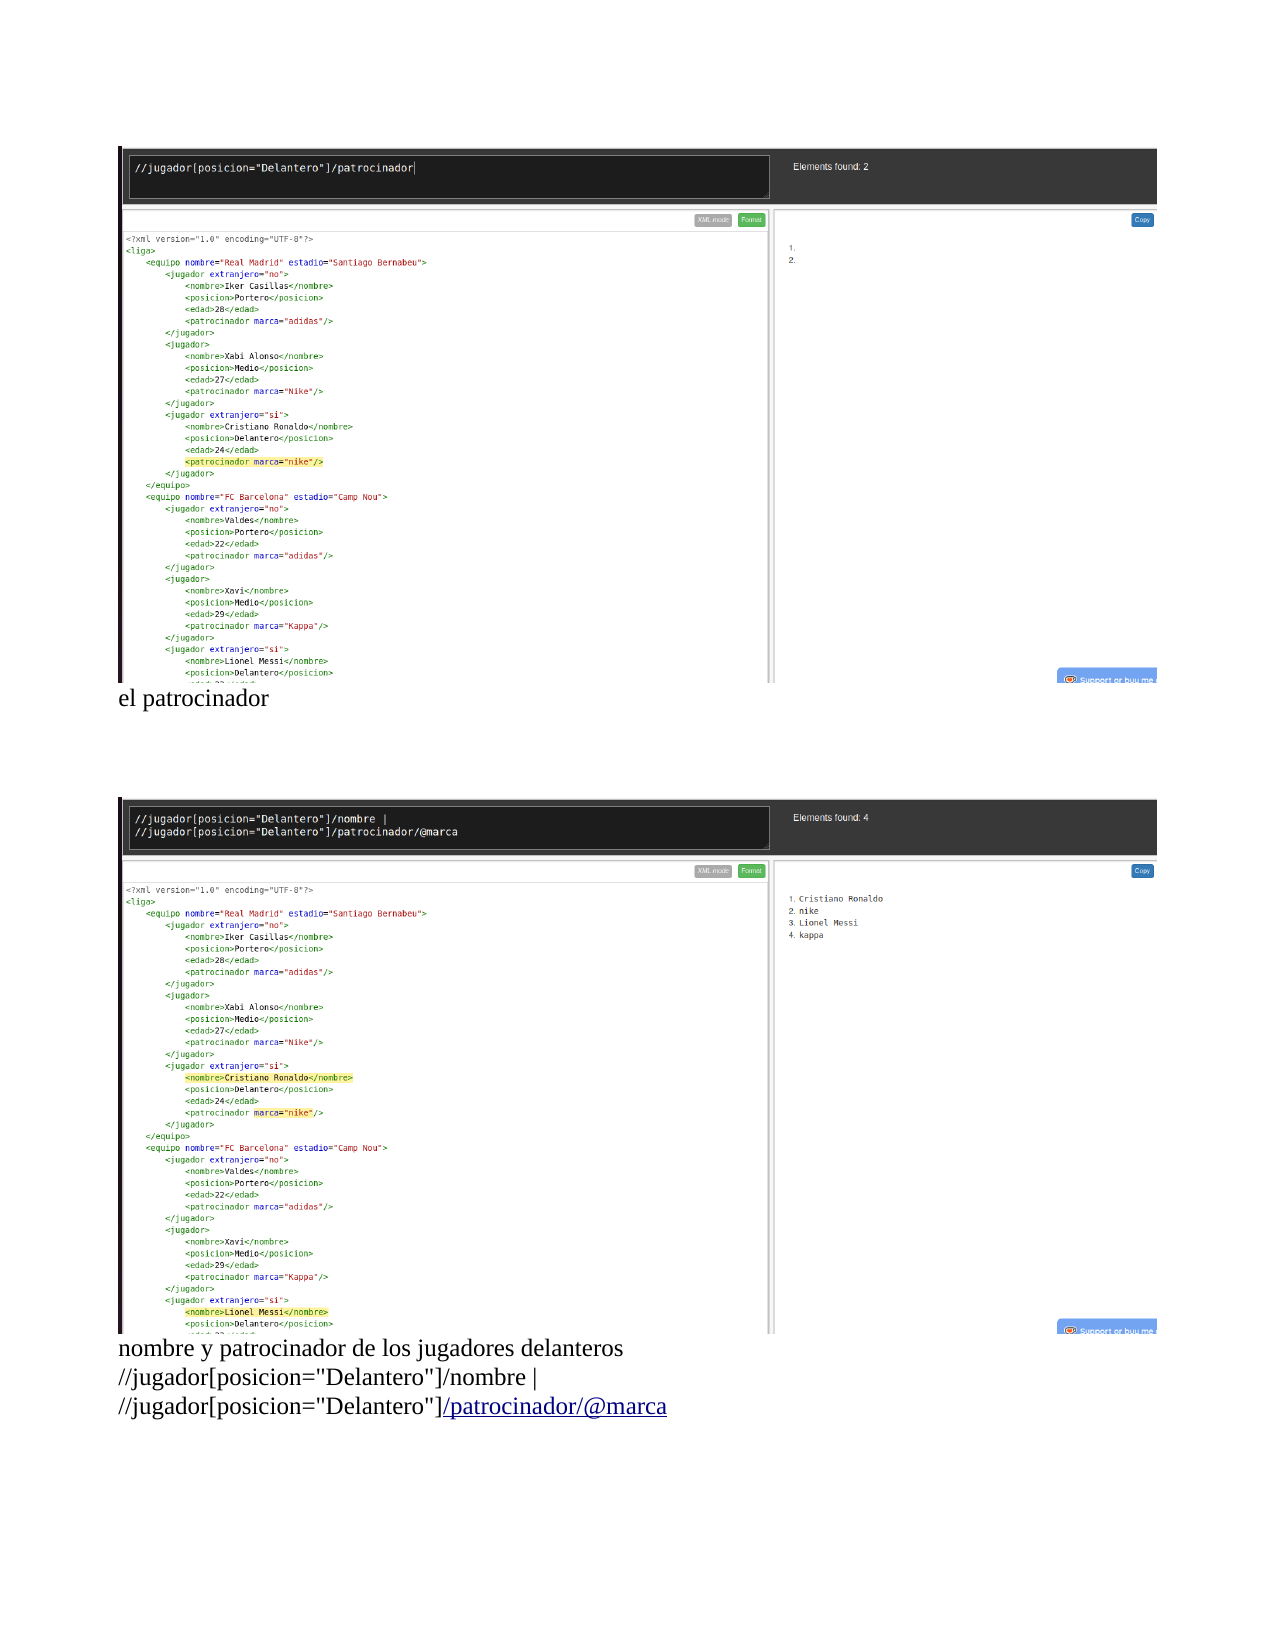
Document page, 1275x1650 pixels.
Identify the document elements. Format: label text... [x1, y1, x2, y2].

text el patrocinador [118, 683, 1157, 711]
text nombre y patrocinador de los jugadores delanteros [118, 1334, 1157, 1362]
text //jugador[posicion="Delantero"]/patrocinador/@marca [118, 1391, 1157, 1419]
picture [118, 146, 1157, 683]
text //jugador[posicion="Delantero"]/nombre | [118, 1362, 1157, 1391]
picture [118, 797, 1157, 1334]
